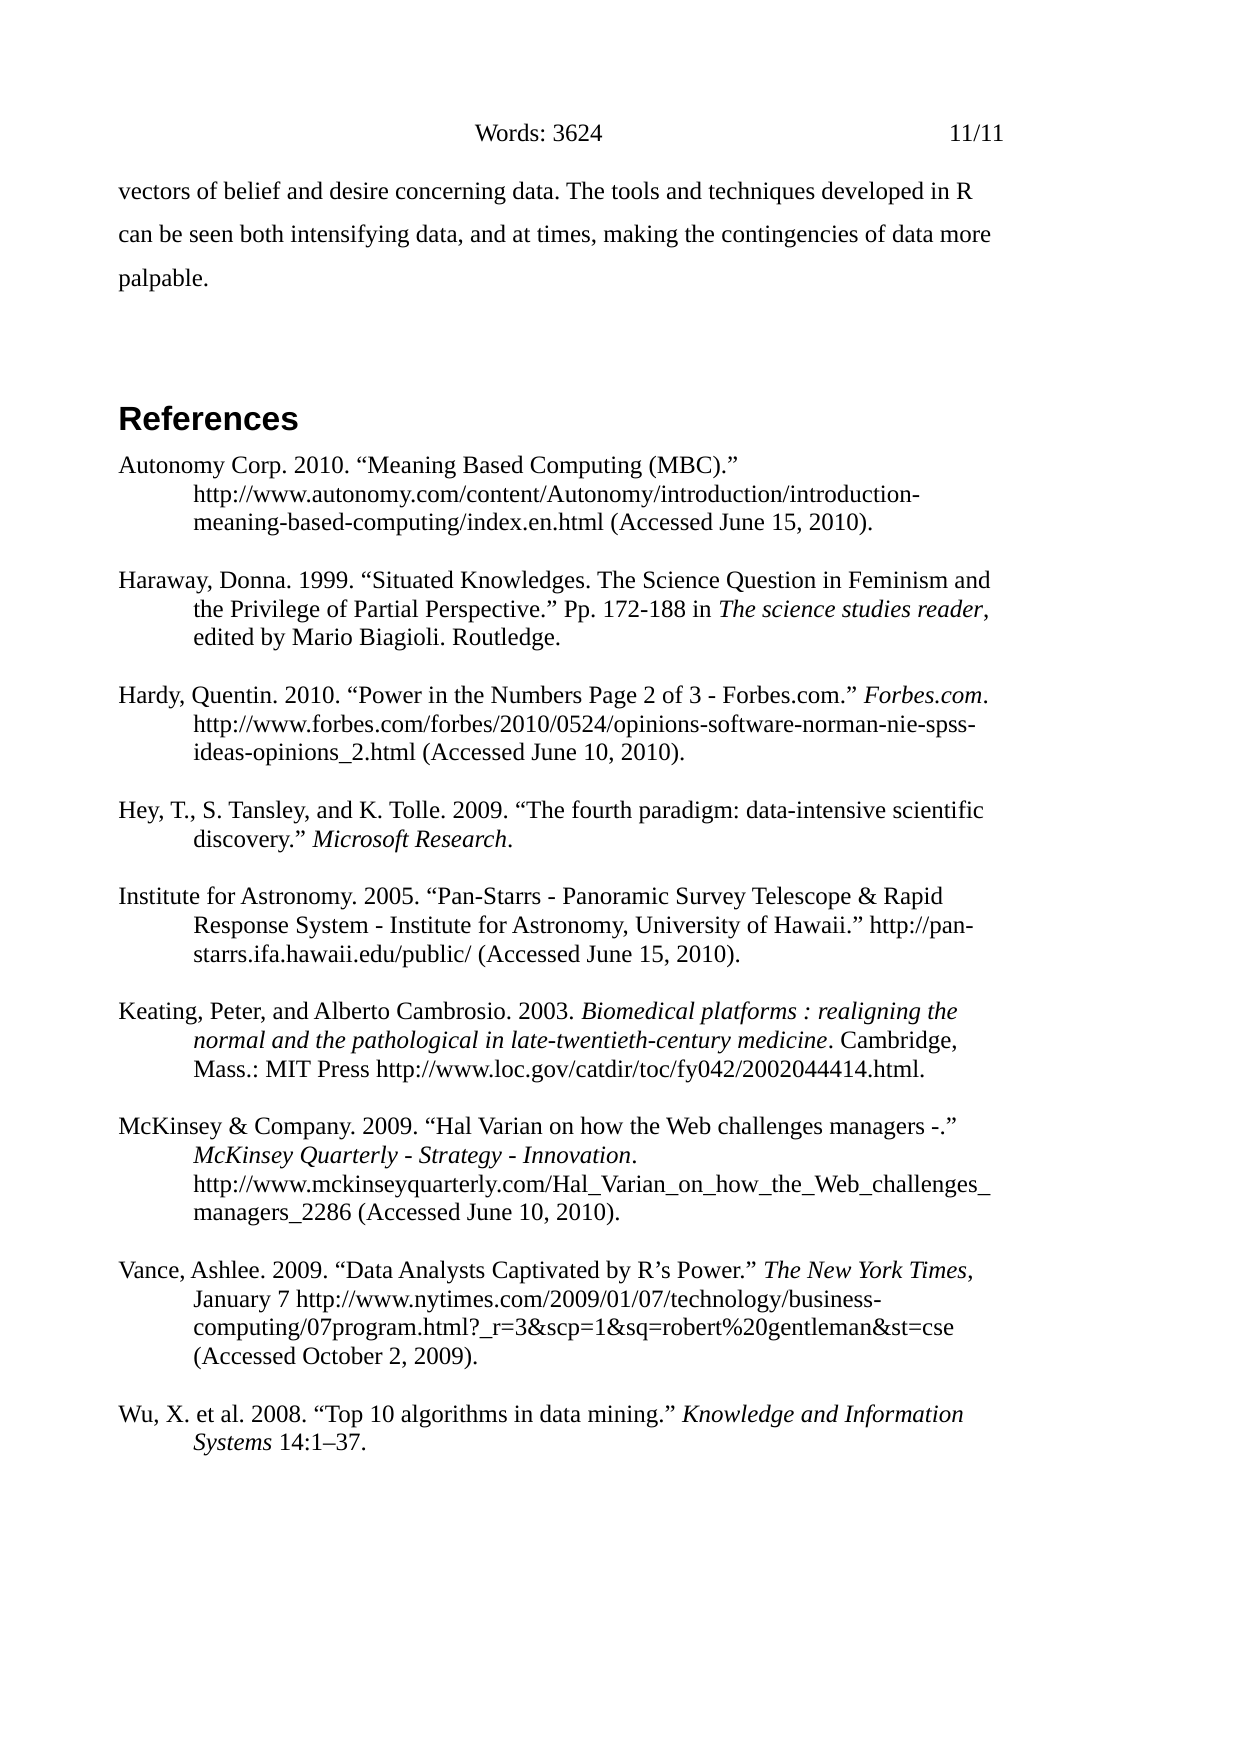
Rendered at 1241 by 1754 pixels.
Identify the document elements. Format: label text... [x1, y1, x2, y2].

text Vance, Ashlee. 2009. “Data Analysts Captivated by R’s Power.” The New York Times, January 7 http://www.nytimes.com/2009/01/07/technology/business-computing/07program.html?_r=3&scp=1&sq=robert%20gentleman&st=cse (Accessed October 2, 2009). [118, 1255, 1004, 1370]
text vectors of belief and desire concerning data. The tools and techniques developed in R can be seen both intensifying data, and at times, making the contingencies of data more palpable. [118, 176, 1004, 291]
text Hardy, Quentin. 2010. “Power in the Numbers Page 2 of 3 - Forbes.com.” Forbes.com. http://www.forbes.com/forbes/2010/0524/opinions-software-norman-nie-spss-ideas-opinions_2.html (Accessed June 10, 2010). [118, 680, 1004, 766]
text Autonomy Corp. 2010. “Meaning Based Computing (MBC).” http://www.autonomy.com/content/Autonomy/introduction/introduction-meaning-based-computing/index.en.html (Accessed June 15, 2010). [118, 450, 1004, 536]
subtitle References [118, 399, 1004, 437]
text Keating, Peter, and Alberto Cambrosio. 2003. Biomedical platforms : realigning the normal and the pathological in late-twentieth-century medicine. Cambridge, Mass.: MIT Press http://www.loc.gov/catdir/toc/fy042/2002044414.html. [118, 996, 1004, 1082]
text Haraway, Donna. 1999. “Situated Knowledges. The Science Question in Feminism and the Privilege of Partial Perspective.” Pp. 172-188 in The science studies reader, edited by Mario Biagioli. Routledge. [118, 565, 1004, 651]
text Hey, T., S. Tansley, and K. Tolle. 2009. “The fourth paradigm: data-intensive scientific discovery.” Microsoft Research. [118, 795, 1004, 852]
text Wu, X. et al. 2008. “Top 10 algorithms in data mining.” Knowledge and Information Systems 14:1–37. [118, 1399, 1004, 1456]
text Institute for Astronomy. 2005. “Pan-Starrs - Panoramic Survey Telescope & Rapid Response System - Institute for Astronomy, University of Hawaii.” http://pan-starrs.ifa.hawaii.edu/public/ (Accessed June 15, 2010). [118, 881, 1004, 967]
text McKinsey & Company. 2009. “Hal Varian on how the Web challenges managers -.” McKinsey Quarterly - Strategy - Innovation. http://www.mckinseyquarterly.com/Hal_Varian_on_how_the_Web_challenges_managers_2286 (Accessed June 10, 2010). [118, 1111, 1004, 1226]
